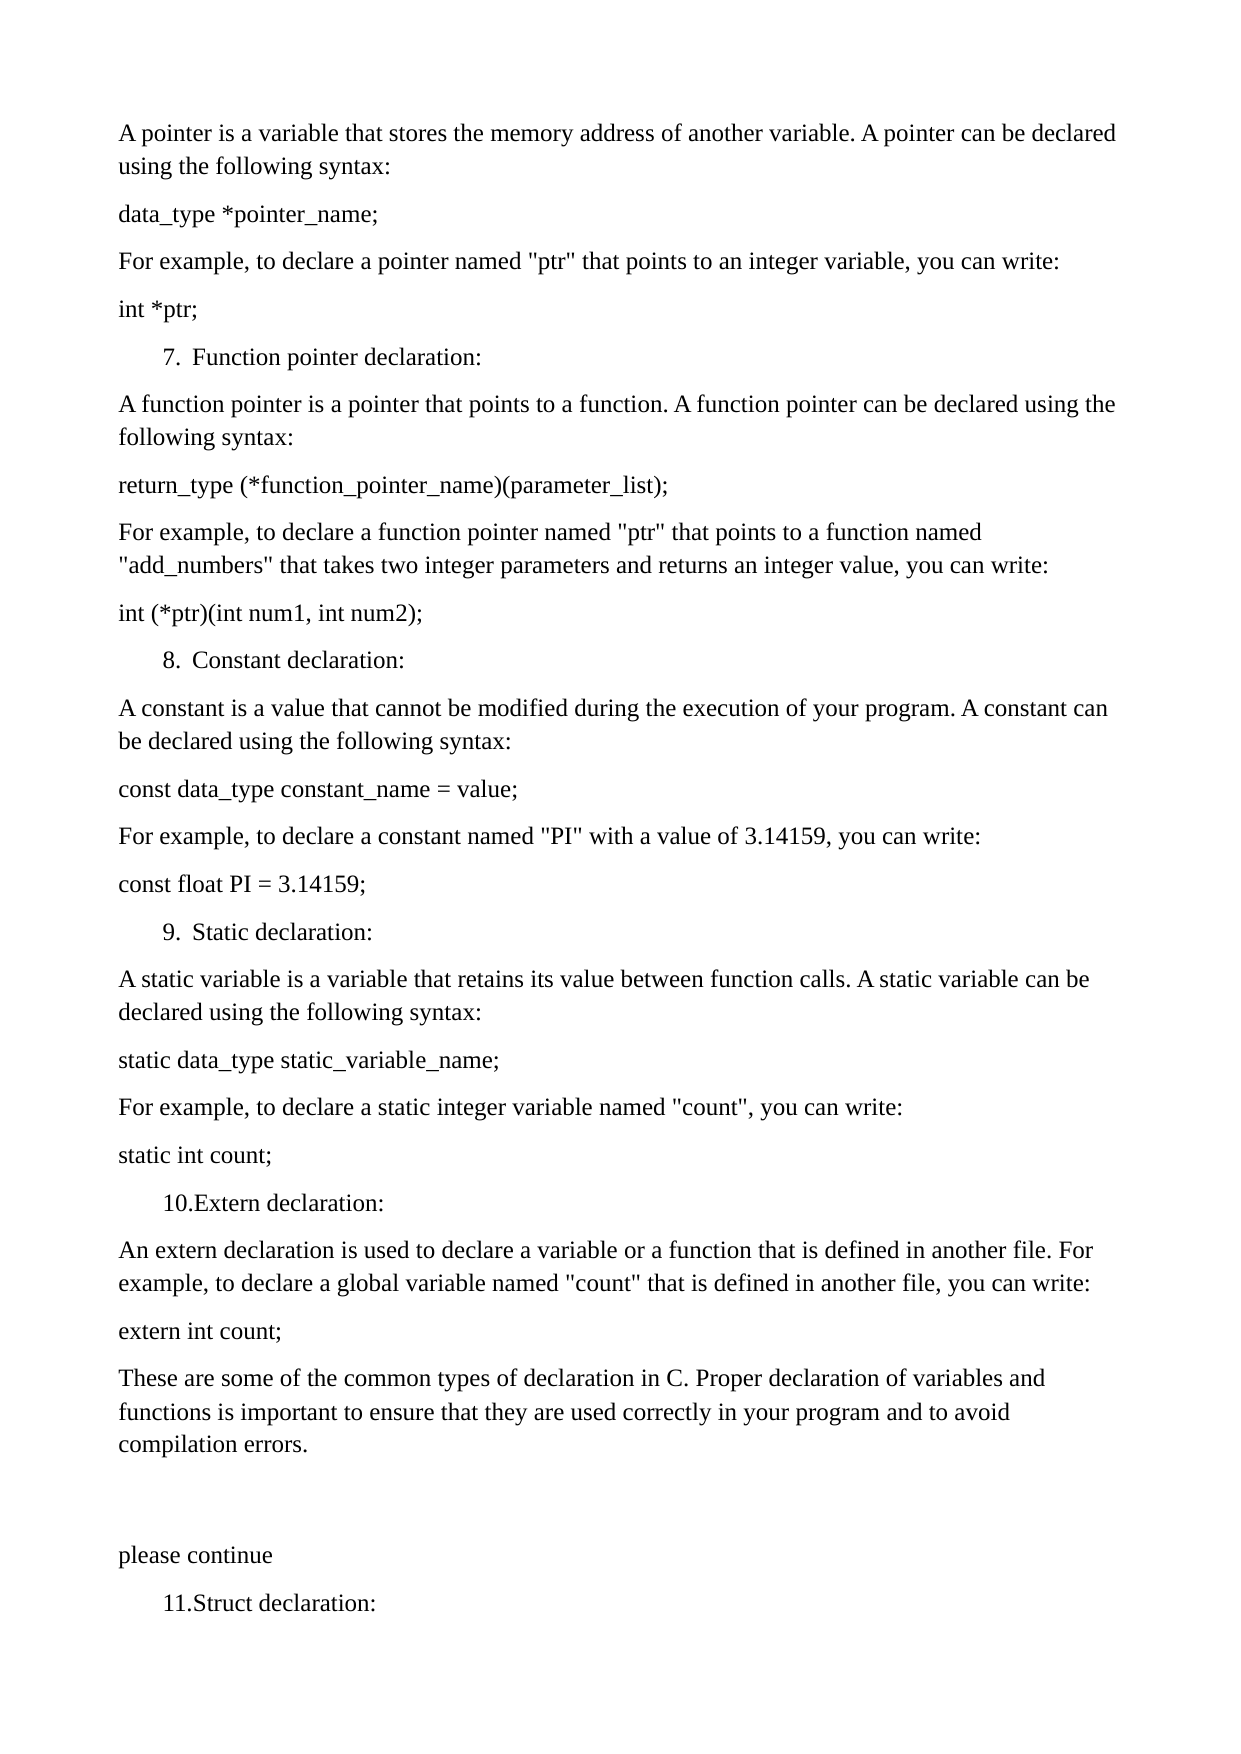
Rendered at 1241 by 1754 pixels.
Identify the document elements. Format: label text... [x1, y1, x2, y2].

text return_type (*function_pointer_name)(parameter_list); [118, 470, 1122, 498]
text static data_type static_variable_name; [118, 1045, 1122, 1074]
list Function pointer declaration: [162, 342, 1122, 370]
text static int count; [118, 1140, 1122, 1169]
text const data_type constant_name = value; [118, 774, 1122, 803]
list Constant declaration: [162, 646, 1122, 674]
text A constant is a value that cannot be modified during the execution of your program. A constant can be declared using the following syntax: [118, 693, 1122, 755]
text A pointer is a variable that stores the memory address of another variable. A pointer can be declared using the following syntax: [118, 118, 1122, 180]
text int (*ptr)(int num1, int num2); [118, 598, 1122, 627]
text data_type *pointer_name; [118, 199, 1122, 227]
text For example, to declare a constant named "PI" with a value of 3.14159, you can write: [118, 821, 1122, 850]
text An extern declaration is used to declare a variable or a function that is defined in another file. For example, to declare a global variable named "count" that is defined in another file, you can write: [118, 1235, 1122, 1297]
text please continue [118, 1540, 1122, 1569]
text int *ptr; [118, 294, 1122, 323]
list Struct declaration: [162, 1588, 1122, 1617]
list Static declaration: [162, 917, 1122, 945]
text For example, to declare a pointer named "ptr" that points to an integer variable, you can write: [118, 246, 1122, 275]
text These are some of the common types of declaration in C. Proper declaration of variables and functions is important to ensure that they are used correctly in your program and to avoid compilation errors. [118, 1363, 1122, 1458]
list Extern declaration: [162, 1188, 1122, 1216]
text extern int count; [118, 1316, 1122, 1345]
text const float PI = 3.14159; [118, 869, 1122, 898]
text A function pointer is a pointer that points to a function. A function pointer can be declared using the following syntax: [118, 389, 1122, 451]
text For example, to declare a function pointer named "ptr" that points to a function named "add_numbers" that takes two integer parameters and returns an integer value, you can write: [118, 517, 1122, 579]
text For example, to declare a static integer variable named "count", you can write: [118, 1092, 1122, 1121]
text A static variable is a variable that retains its value between function calls. A static variable can be declared using the following syntax: [118, 964, 1122, 1026]
